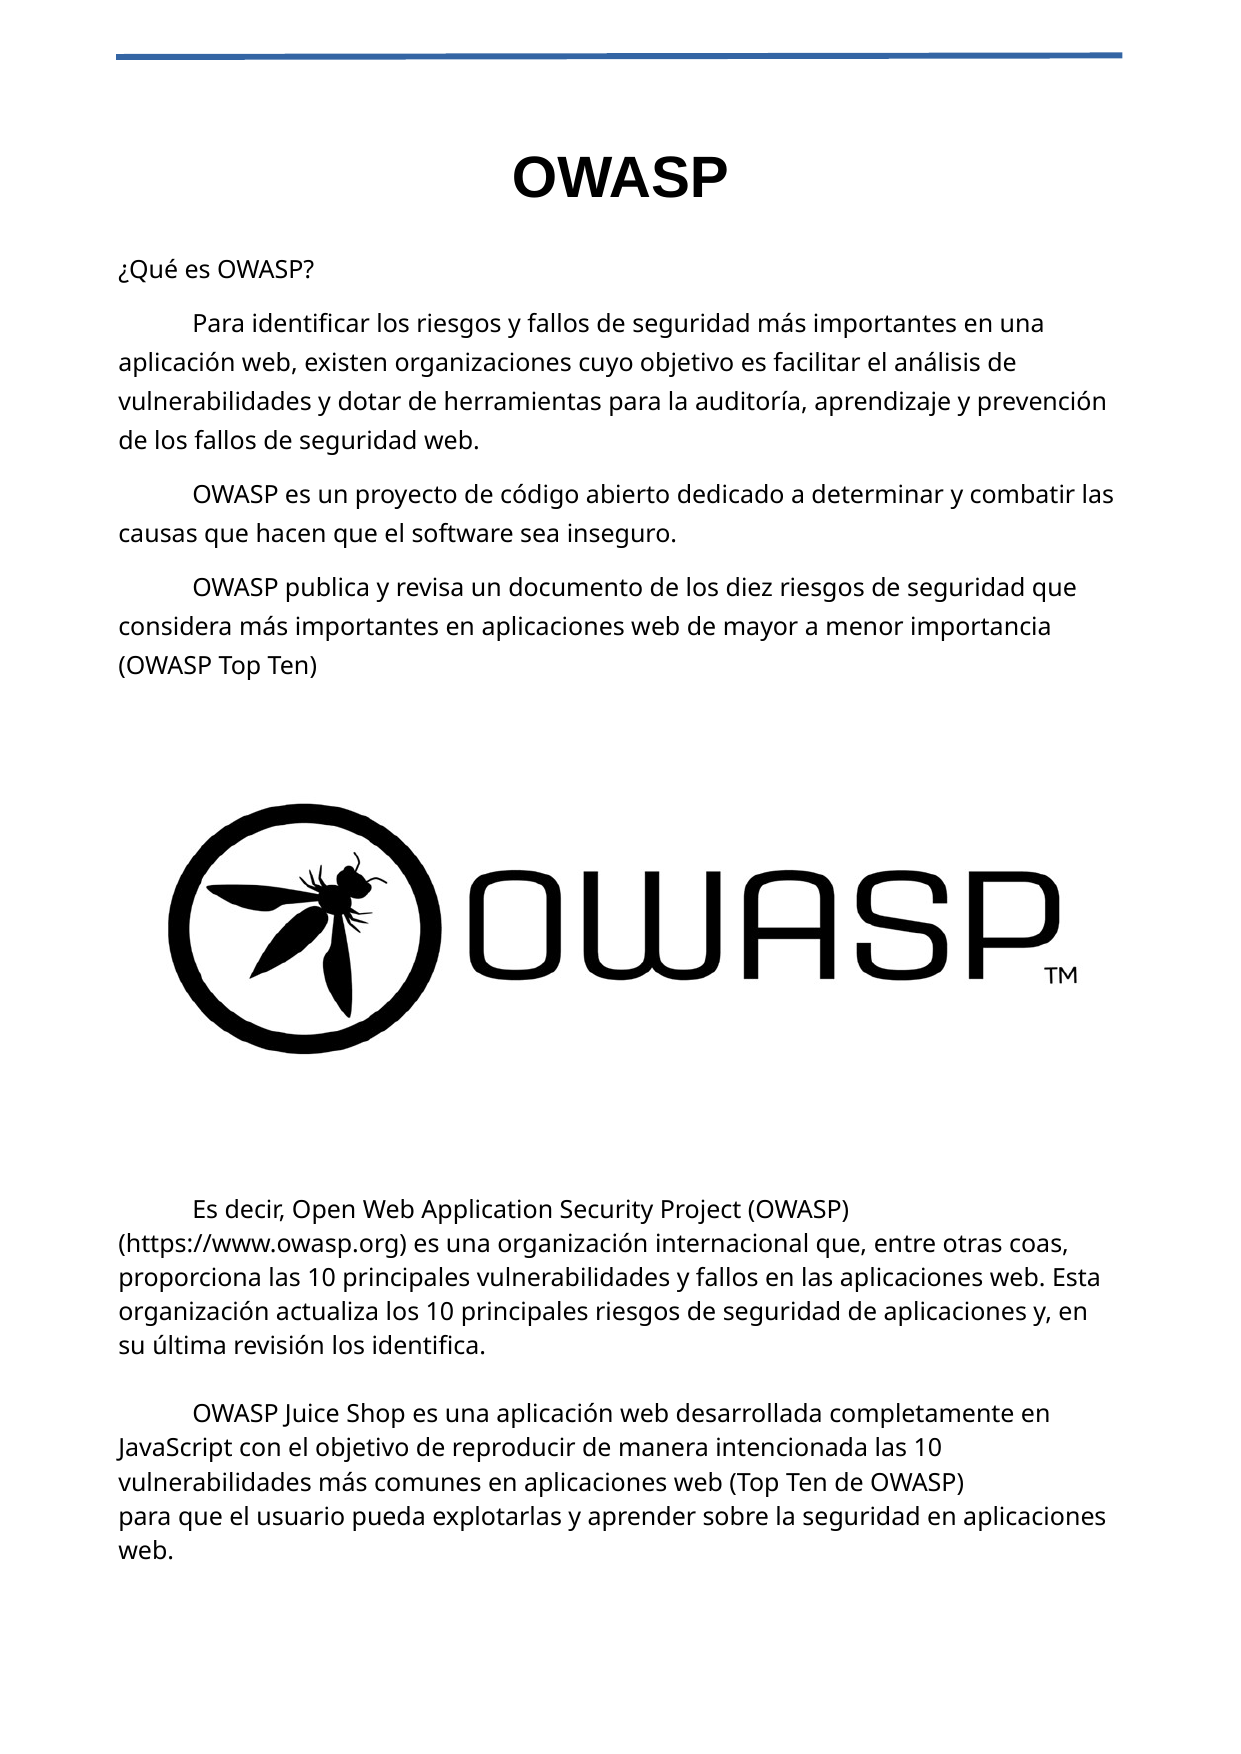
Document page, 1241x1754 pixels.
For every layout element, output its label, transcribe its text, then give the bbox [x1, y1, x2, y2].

text Para identificar los riesgos y fallos de seguridad más importantes en una aplicación web, existen organizaciones cuyo objetivo es facilitar el análisis de vulnerabilidades y dotar de herramientas para la auditoría, aprendizaje y prevención de los fallos de seguridad web. [118, 305, 1122, 457]
text ¿Qué es OWASP? [118, 251, 1122, 286]
title OWASP [118, 143, 1122, 210]
text OWASP Juice Shop es una aplicación web desarrollada completamente en JavaScript con el objetivo de reproducir de manera intencionada las 10 vulnerabilidades más comunes en aplicaciones web (Top Ten de OWASP) [118, 1396, 1122, 1498]
text OWASP es un proyecto de código abierto dedicado a determinar y combatir las causas que hacen que el software sea inseguro. [118, 476, 1122, 550]
text OWASP publica y revisa un documento de los diez riesgos de seguridad que considera más importantes en aplicaciones web de mayor a menor importancia (OWASP Top Ten) [118, 569, 1122, 682]
text Es decir, Open Web Application Security Project (OWASP) (https://www.owasp.org) es una organización internacional que, entre otras coas, proporciona las 10 principales vulnerabilidades y fallos en las aplicaciones web. Esta organización actualiza los 10 principales riesgos de seguridad de aplicaciones y, en su última revisión los identifica. [118, 1192, 1122, 1362]
text para que el usuario pueda explotarlas y aprender sobre la seguridad en aplicaciones web. [118, 1498, 1122, 1566]
picture [118, 768, 1123, 1090]
